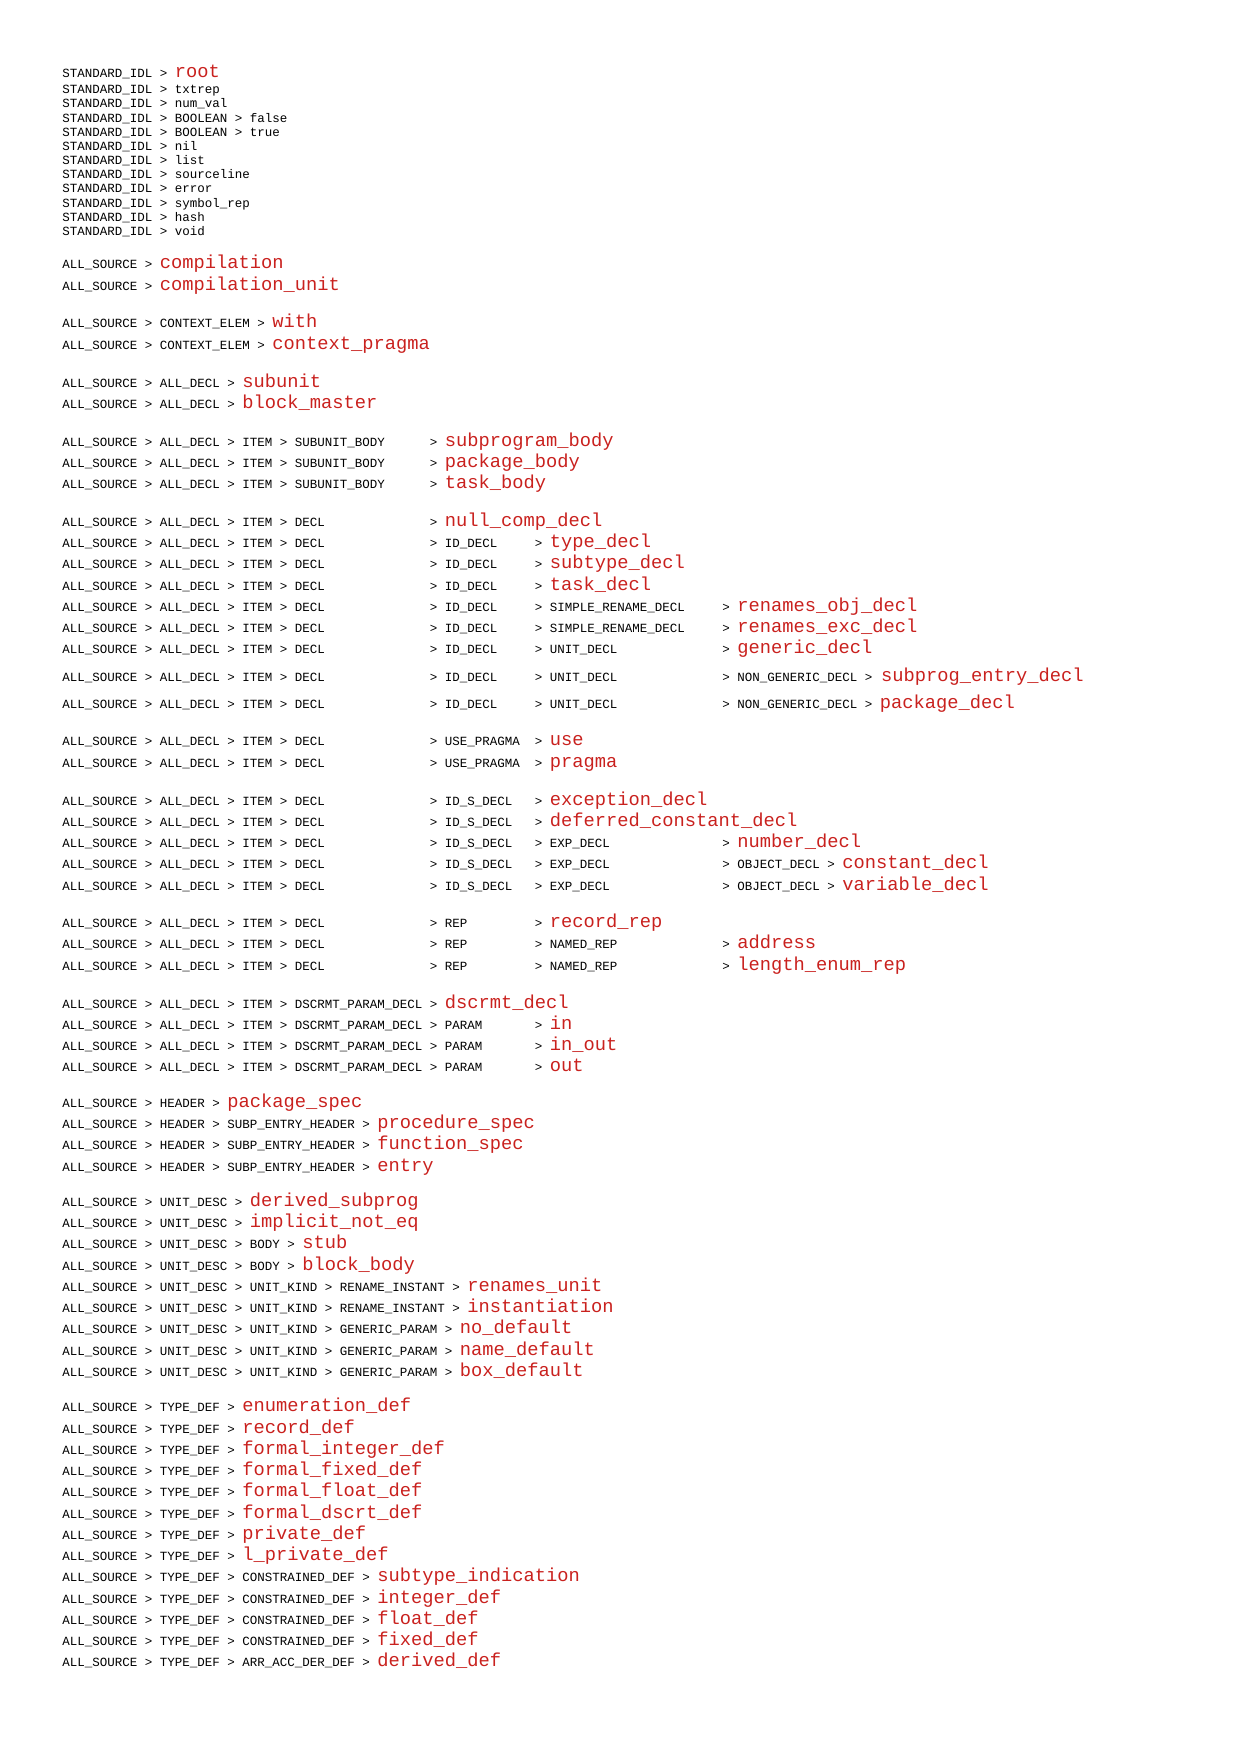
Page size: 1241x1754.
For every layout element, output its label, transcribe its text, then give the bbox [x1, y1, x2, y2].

text ALL_SOURCE > UNIT_DESC > UNIT_KIND > RENAME_INSTANT > renames_unit [59, 1276, 1181, 1297]
text ALL_SOURCE > TYPE_DEF > formal_integer_def [59, 1439, 1181, 1460]
text ALL_SOURCE > ALL_DECL > ITEM > DSCRMT_PARAM_DECL > PARAM > in_out [59, 1035, 1181, 1056]
text ALL_SOURCE > UNIT_DESC > UNIT_KIND > RENAME_INSTANT > instantiation [59, 1297, 1181, 1318]
text STANDARD_IDL > void [59, 225, 1181, 239]
text ALL_SOURCE > TYPE_DEF > ARR_ACC_DER_DEF > derived_def [59, 1651, 1181, 1672]
text ALL_SOURCE > ALL_DECL > ITEM > DECL > REP > NAMED_REP > address [59, 933, 1181, 954]
text ALL_SOURCE > HEADER > package_spec [59, 1092, 1181, 1113]
text ALL_SOURCE > ALL_DECL > ITEM > DECL > null_comp_decl [59, 511, 1181, 532]
text ALL_SOURCE > ALL_DECL > ITEM > DECL > USE_PRAGMA > use [59, 730, 1181, 751]
text ALL_SOURCE > ALL_DECL > ITEM > DSCRMT_PARAM_DECL > PARAM > out [59, 1056, 1181, 1077]
text ALL_SOURCE > TYPE_DEF > CONSTRAINED_DEF > float_def [59, 1609, 1181, 1630]
text ALL_SOURCE > ALL_DECL > ITEM > DECL > ID_DECL > task_decl [59, 574, 1181, 596]
text ALL_SOURCE > ALL_DECL > ITEM > DSCRMT_PARAM_DECL > dscrmt_decl [59, 992, 1181, 1014]
text ALL_SOURCE > ALL_DECL > ITEM > DECL > ID_DECL > SIMPLE_RENAME_DECL > renames_exc_decl [59, 617, 1181, 638]
text ALL_SOURCE > ALL_DECL > ITEM > DECL > ID_DECL > SIMPLE_RENAME_DECL > renames_obj_decl [59, 596, 1181, 617]
text ALL_SOURCE > TYPE_DEF > formal_dscrt_def [59, 1502, 1181, 1524]
text ALL_SOURCE > compilation_unit [59, 274, 1181, 296]
text ALL_SOURCE > ALL_DECL > ITEM > SUBUNIT_BODY > task_body [59, 473, 1181, 494]
text STANDARD_IDL > hash [59, 211, 1181, 225]
text ALL_SOURCE > ALL_DECL > ITEM > DSCRMT_PARAM_DECL > PARAM > in [59, 1014, 1181, 1035]
text STANDARD_IDL > root [59, 59, 1181, 83]
text ALL_SOURCE > ALL_DECL > ITEM > DECL > REP > NAMED_REP > length_enum_rep [59, 954, 1181, 976]
text ALL_SOURCE > ALL_DECL > ITEM > DECL > ID_S_DECL > EXP_DECL > OBJECT_DECL > variable_decl [59, 874, 1181, 896]
text STANDARD_IDL > nil [59, 140, 1181, 154]
text STANDARD_IDL > sourceline [59, 168, 1181, 182]
text ALL_SOURCE > TYPE_DEF > formal_float_def [59, 1481, 1181, 1502]
text ALL_SOURCE > TYPE_DEF > CONSTRAINED_DEF > integer_def [59, 1587, 1181, 1609]
text ALL_SOURCE > UNIT_DESC > UNIT_KIND > GENERIC_PARAM > box_default [59, 1361, 1181, 1382]
text ALL_SOURCE > ALL_DECL > ITEM > SUBUNIT_BODY > subprogram_body [59, 430, 1181, 452]
text ALL_SOURCE > TYPE_DEF > formal_fixed_def [59, 1460, 1181, 1481]
text ALL_SOURCE > HEADER > SUBP_ENTRY_HEADER > entry [59, 1155, 1181, 1177]
text STANDARD_IDL > list [59, 154, 1181, 168]
text ALL_SOURCE > ALL_DECL > ITEM > DECL > ID_S_DECL > EXP_DECL > OBJECT_DECL > constant_decl [59, 853, 1181, 874]
text ALL_SOURCE > TYPE_DEF > CONSTRAINED_DEF > fixed_def [59, 1630, 1181, 1651]
text ALL_SOURCE > compilation [59, 253, 1181, 274]
text ALL_SOURCE > UNIT_DESC > UNIT_KIND > GENERIC_PARAM > name_default [59, 1339, 1181, 1361]
text ALL_SOURCE > ALL_DECL > ITEM > DECL > ID_DECL > subtype_decl [59, 553, 1181, 574]
text STANDARD_IDL > num_val [59, 97, 1181, 112]
text STANDARD_IDL > txtrep [59, 83, 1181, 97]
text ALL_SOURCE > CONTEXT_ELEM > with [59, 312, 1181, 333]
text ALL_SOURCE > UNIT_DESC > derived_subprog [59, 1191, 1181, 1212]
text ALL_SOURCE > UNIT_DESC > UNIT_KIND > GENERIC_PARAM > no_default [59, 1318, 1181, 1339]
text ALL_SOURCE > ALL_DECL > ITEM > SUBUNIT_BODY > package_body [59, 452, 1181, 473]
text ALL_SOURCE > ALL_DECL > ITEM > DECL > ID_DECL > UNIT_DECL > generic_decl [59, 638, 1181, 662]
text ALL_SOURCE > CONTEXT_ELEM > context_pragma [59, 333, 1181, 355]
text ALL_SOURCE > ALL_DECL > ITEM > DECL > ID_S_DECL > deferred_constant_decl [59, 811, 1181, 832]
text ALL_SOURCE > ALL_DECL > ITEM > DECL > ID_S_DECL > exception_decl [59, 789, 1181, 811]
text ALL_SOURCE > ALL_DECL > ITEM > DECL > ID_DECL > type_decl [59, 532, 1181, 553]
text ALL_SOURCE > ALL_DECL > subunit [59, 371, 1181, 393]
text ALL_SOURCE > UNIT_DESC > BODY > block_body [59, 1254, 1181, 1276]
text ALL_SOURCE > HEADER > SUBP_ENTRY_HEADER > function_spec [59, 1134, 1181, 1155]
text ALL_SOURCE > ALL_DECL > ITEM > DECL > ID_S_DECL > EXP_DECL > number_decl [59, 832, 1181, 853]
text ALL_SOURCE > ALL_DECL > ITEM > DECL > REP > record_rep [59, 912, 1181, 933]
text ALL_SOURCE > HEADER > SUBP_ENTRY_HEADER > procedure_spec [59, 1113, 1181, 1134]
text ALL_SOURCE > ALL_DECL > ITEM > DECL > USE_PRAGMA > pragma [59, 751, 1181, 773]
text ALL_SOURCE > TYPE_DEF > CONSTRAINED_DEF > subtype_indication [59, 1566, 1181, 1587]
text STANDARD_IDL > error [59, 182, 1181, 197]
text ALL_SOURCE > TYPE_DEF > l_private_def [59, 1545, 1181, 1566]
text ALL_SOURCE > TYPE_DEF > private_def [59, 1524, 1181, 1545]
text ALL_SOURCE > TYPE_DEF > record_def [59, 1417, 1181, 1439]
text ALL_SOURCE > UNIT_DESC > BODY > stub [59, 1233, 1181, 1254]
text ALL_SOURCE > ALL_DECL > ITEM > DECL > ID_DECL > UNIT_DECL > NON_GENERIC_DECL > subprog_entry_decl [59, 662, 1205, 689]
text ALL_SOURCE > ALL_DECL > block_master [59, 393, 1181, 414]
text STANDARD_IDL > BOOLEAN > true [59, 126, 1181, 140]
text ALL_SOURCE > TYPE_DEF > enumeration_def [59, 1396, 1181, 1417]
text STANDARD_IDL > symbol_rep [59, 197, 1181, 211]
text STANDARD_IDL > BOOLEAN > false [59, 112, 1181, 126]
text ALL_SOURCE > ALL_DECL > ITEM > DECL > ID_DECL > UNIT_DECL > NON_GENERIC_DECL > package_decl [59, 689, 1181, 714]
text ALL_SOURCE > UNIT_DESC > implicit_not_eq [59, 1212, 1181, 1233]
